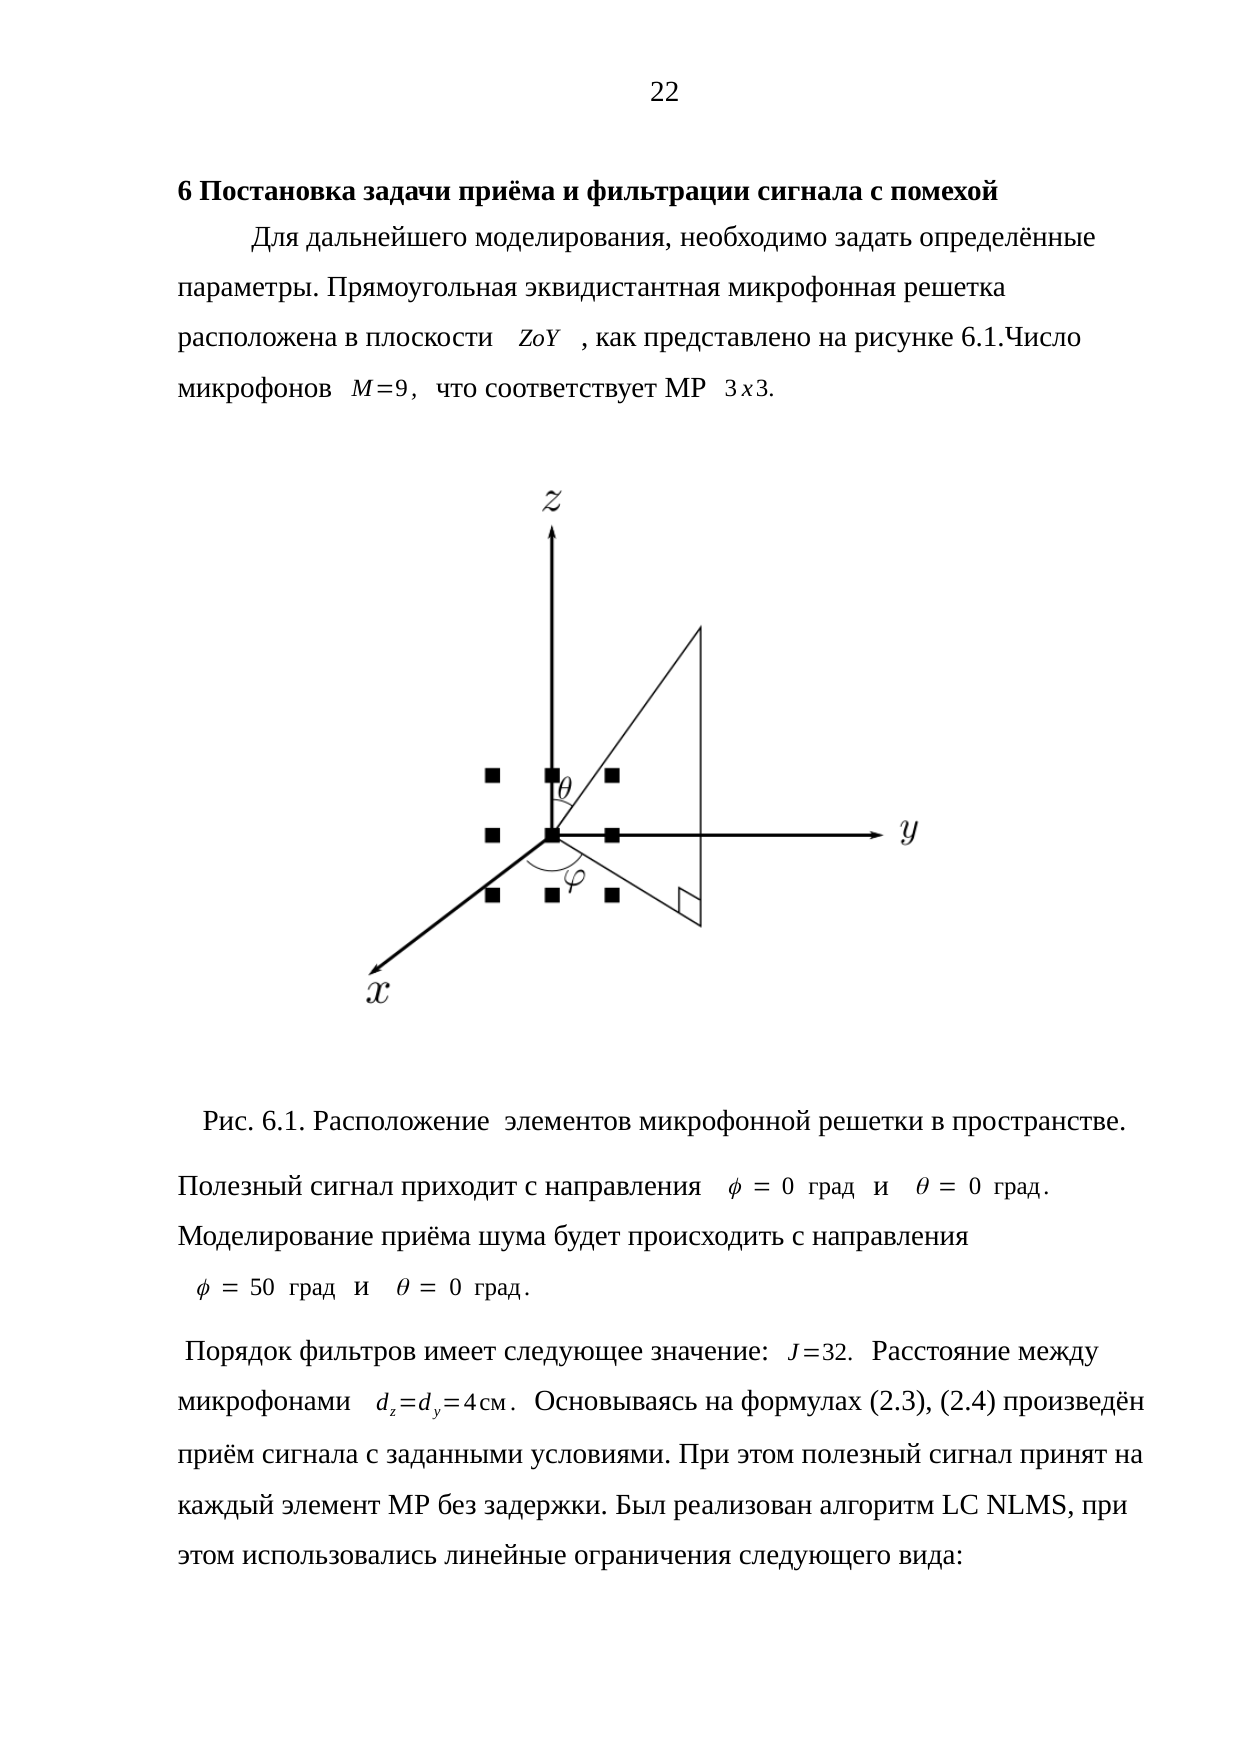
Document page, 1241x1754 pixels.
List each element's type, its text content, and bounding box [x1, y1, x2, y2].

text Рис. 6.1. Расположение элементов микрофонной решетки в пространстве. [177, 434, 1152, 1136]
subtitle Постановка задачи приёма и фильтрации сигнала с помехой [177, 173, 1152, 206]
text Для дальнейшего моделирования, необходимо задать определённые параметры. Прямоугольная эквидистантная микрофонная решетка расположена в плоскости , как представлено на рисунке 6.1.Число микрофоновчто соответствует МР [177, 219, 1152, 403]
text Порядок фильтров имеет следующее значение:Расстояние между микрофонами Основываясь на формулах (2.3), (2.4) произведён приём сигнала с заданными условиями. При этом полезный сигнал принят на каждый элемент МР без задержки. Был реализован алгоритм LC NLMS, при этом использовались линейные ограничения следующего вида:Данный набор весовых коэффициентов обеспечивает пропускание сигнала с направления и потому что сигнал приходит без задержки и не требует никакой обработки. На вход адаптивного формирователя луча подаётся принятый сигнал. Результаты фильтрации и входной сигнал представлены на рис 6.3 и рис. 6.2 соответственно. [177, 1333, 1152, 1571]
text Полезный сигнал приходит с направления и Моделирование приёма шума будет происходить с направления и [177, 1168, 1152, 1302]
picture [354, 434, 975, 1055]
